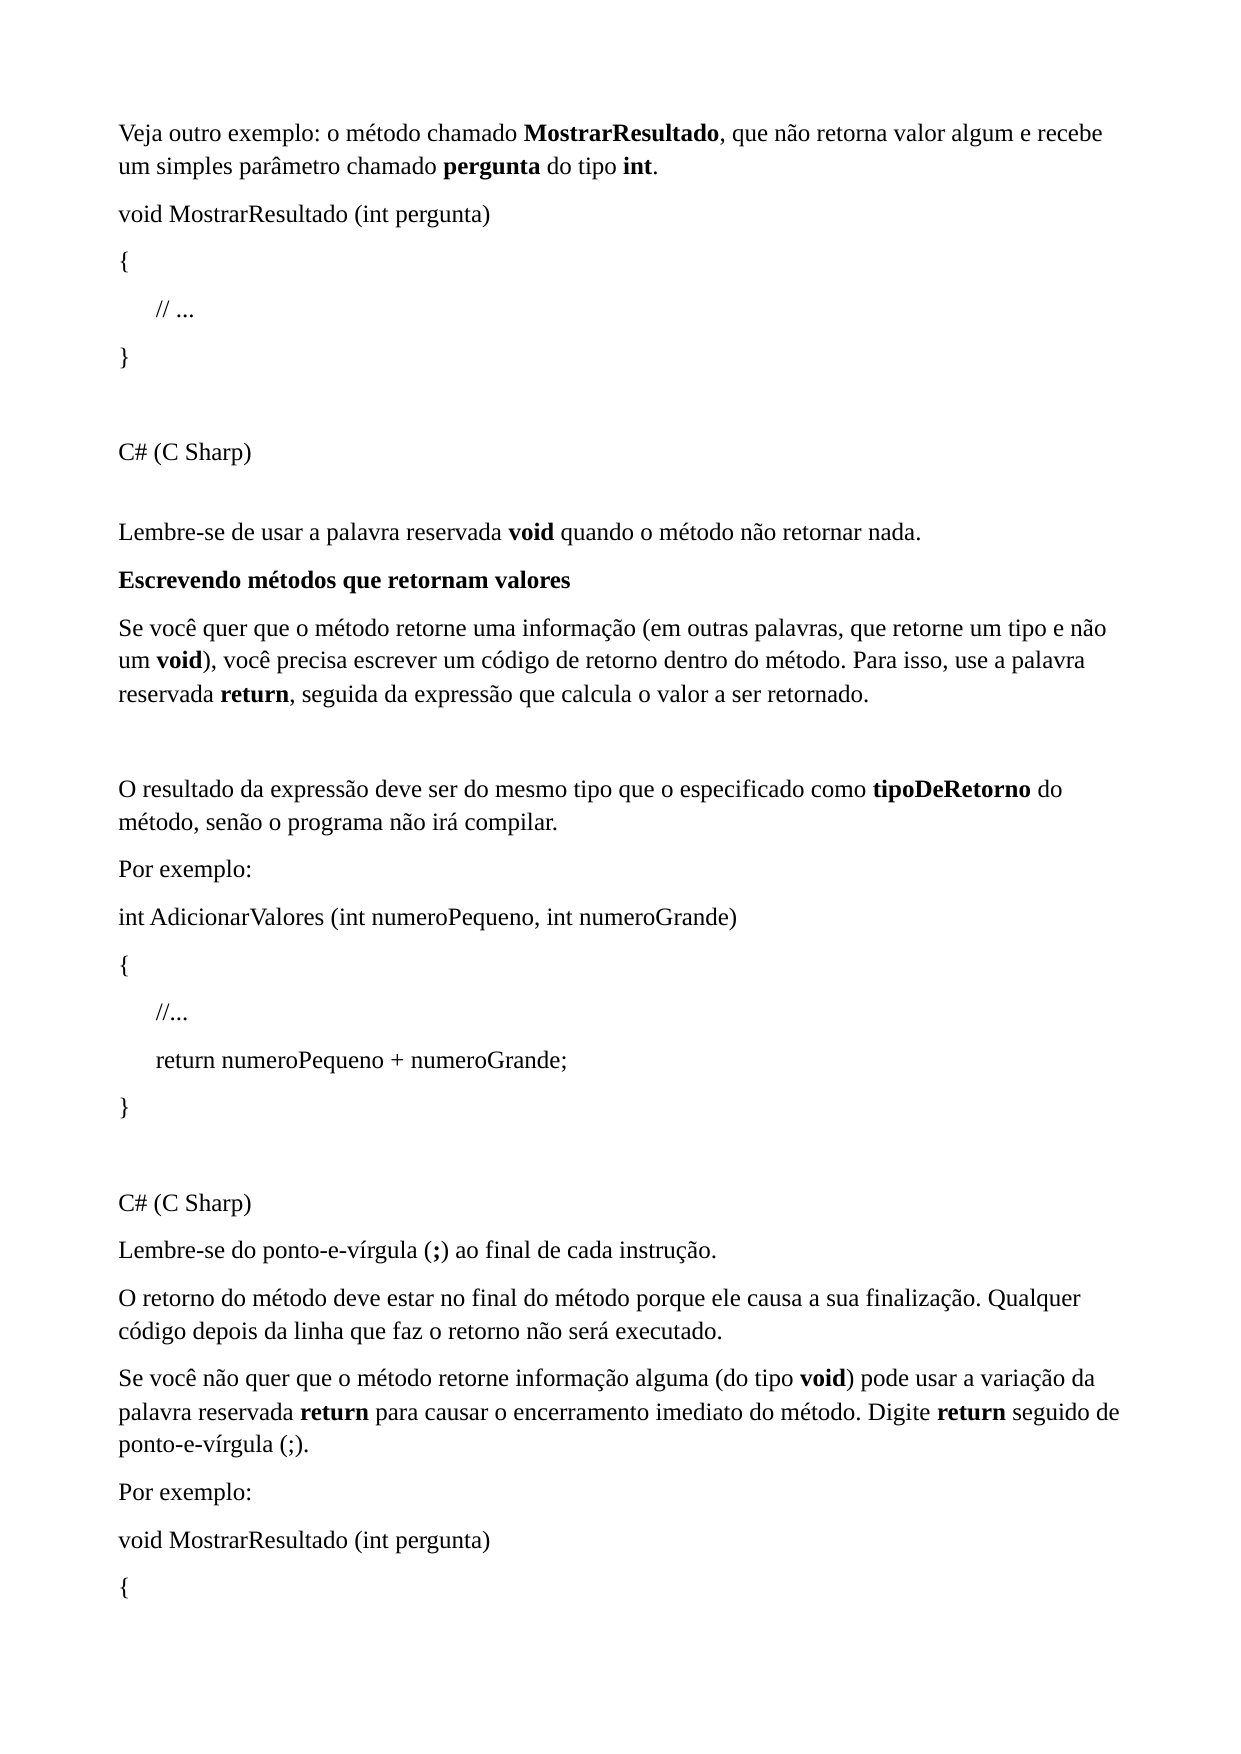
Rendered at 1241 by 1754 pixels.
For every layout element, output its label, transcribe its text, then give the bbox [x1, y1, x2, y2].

text Se você não quer que o método retorne informação alguma (do tipo void) pode usar a variação da palavra reservada return para causar o encerramento imediato do método. Digite return seguido de ponto-e-vírgula (;). [118, 1363, 1122, 1458]
text return numeroPequeno + numeroGrande; [118, 1045, 1122, 1074]
text Lembre-se de usar a palavra reservada void quando o método não retornar nada. [118, 517, 1122, 546]
text Por exemplo: [118, 854, 1122, 883]
text Por exemplo: [118, 1477, 1122, 1506]
text C# (C Sharp) [118, 437, 1122, 466]
text Lembre-se do ponto-e-vírgula (;) ao final de cada instrução. [118, 1235, 1122, 1264]
text void MostrarResultado (int pergunta) [118, 199, 1122, 227]
text Escrevendo métodos que retornam valores [118, 565, 1122, 594]
text O retorno do método deve estar no final do método porque ele causa a sua finalização. Qualquer código depois da linha que faz o retorno não será executado. [118, 1283, 1122, 1345]
text // ... [118, 294, 1122, 323]
text } [118, 1092, 1122, 1121]
text void MostrarResultado (int pergunta) [118, 1525, 1122, 1553]
text { [118, 246, 1122, 275]
text Se você quer que o método retorne uma informação (em outras palavras, que retorne um tipo e não um void), você precisa escrever um código de retorno dentro do método. Para isso, use a palavra reservada return, seguida da expressão que calcula o valor a ser retornado. [118, 613, 1122, 707]
text int AdicionarValores (int numeroPequeno, int numeroGrande) [118, 902, 1122, 931]
text { [118, 1572, 1122, 1601]
text { [118, 950, 1122, 978]
text Veja outro exemplo: o método chamado MostrarResultado, que não retorna valor algum e recebe um simples parâmetro chamado pergunta do tipo int. [118, 118, 1122, 180]
text //... [118, 997, 1122, 1026]
text O resultado da expressão deve ser do mesmo tipo que o especificado como tipoDeRetorno do método, senão o programa não irá compilar. [118, 774, 1122, 836]
text } [118, 342, 1122, 370]
text C# (C Sharp) [118, 1188, 1122, 1216]
